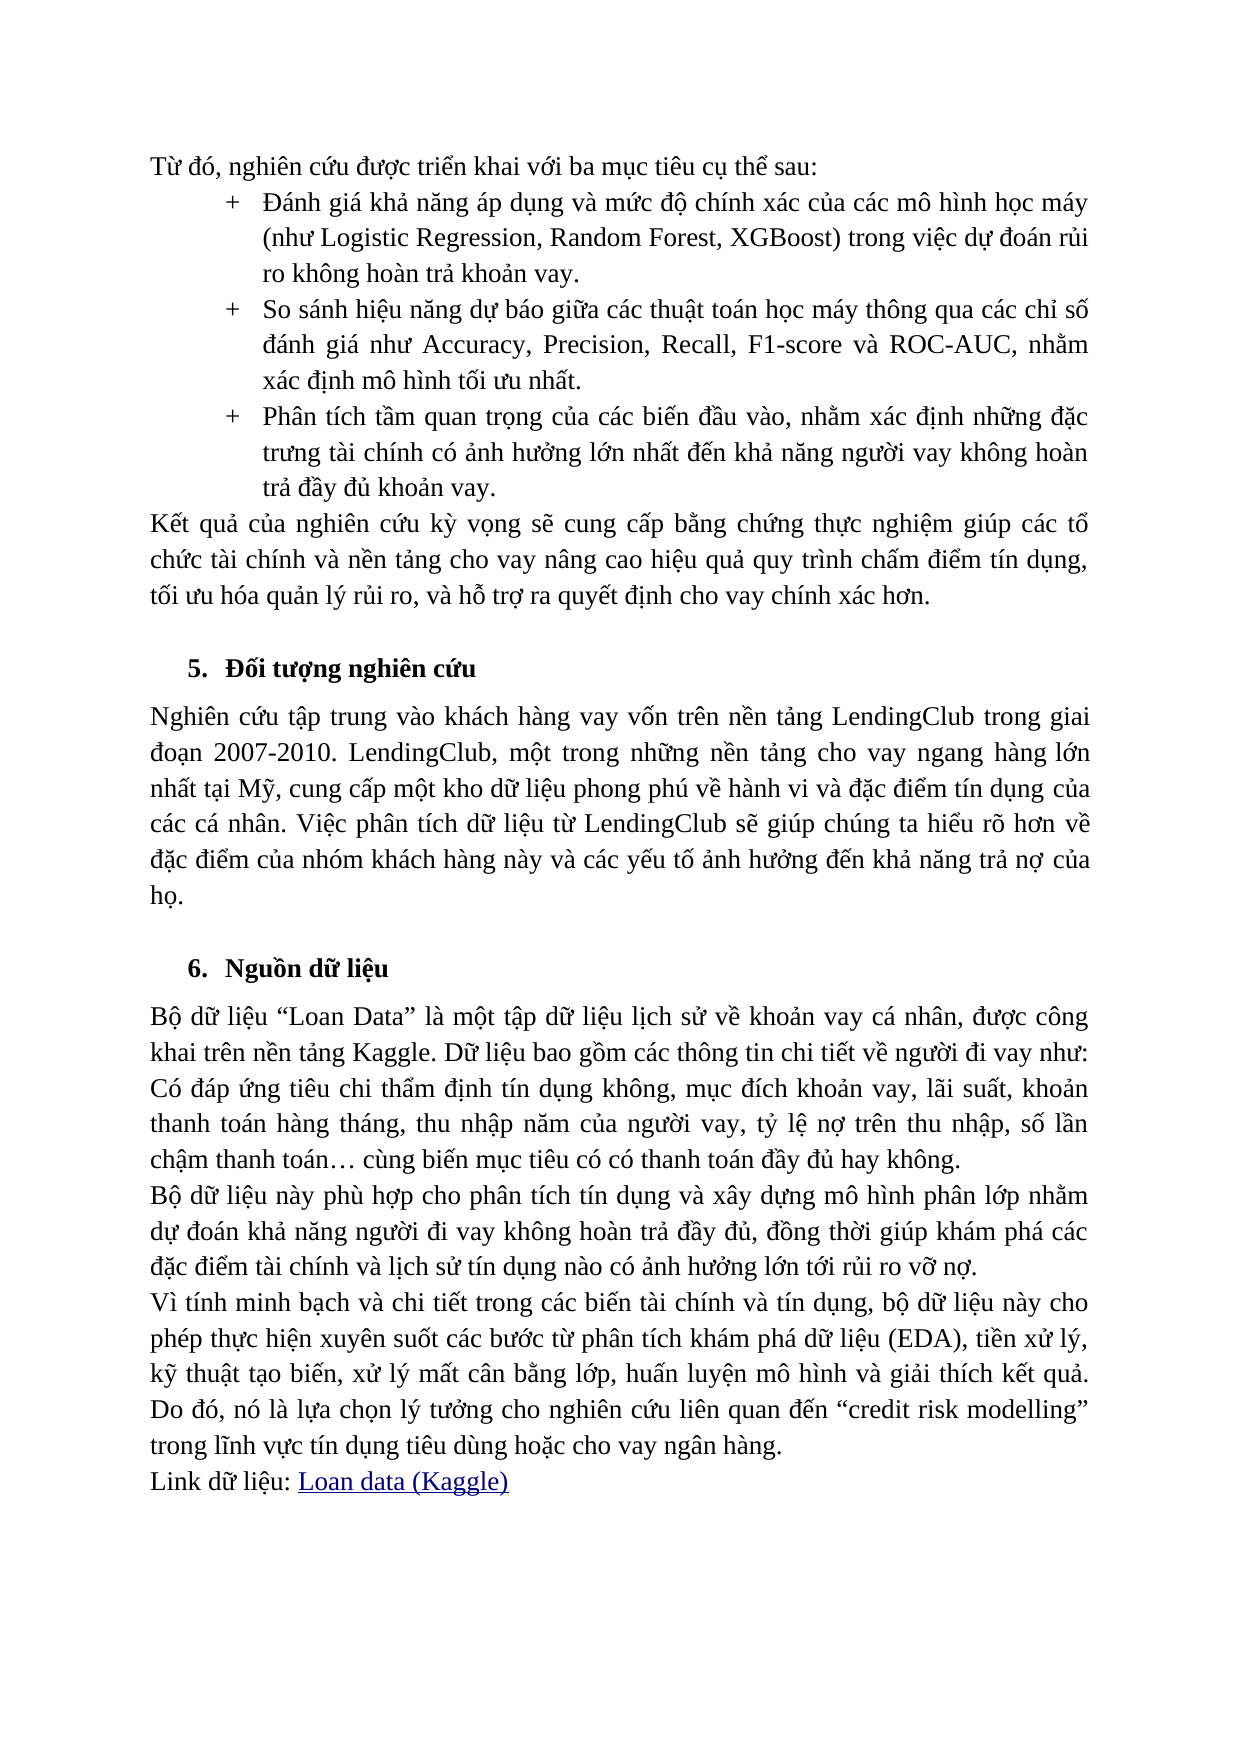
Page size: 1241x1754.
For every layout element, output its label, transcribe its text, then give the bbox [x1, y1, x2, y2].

list So sánh hiệu năng dự báo giữa các thuật toán học máy thông qua các chỉ số đánh giá như Accuracy, Precision, Recall, F1-score và ROC-AUC, nhằm xác định mô hình tối ưu nhất. [225, 293, 1090, 396]
list Đánh giá khả năng áp dụng và mức độ chính xác của các mô hình học máy (như Logistic Regression, Random Forest, XGBoost) trong việc dự đoán rủi ro không hoàn trả khoản vay. [225, 186, 1090, 288]
text Từ đó, nghiên cứu được triển khai với ba mục tiêu cụ thể sau: [150, 150, 1090, 181]
list Phân tích tầm quan trọng của các biến đầu vào, nhằm xác định những đặc trưng tài chính có ảnh hưởng lớn nhất đến khả năng người vay không hoàn trả đầy đủ khoản vay. [225, 400, 1090, 503]
text Kết quả của nghiên cứu kỳ vọng sẽ cung cấp bằng chứng thực nghiệm giúp các tổ chức tài chính và nền tảng cho vay nâng cao hiệu quả quy trình chấm điểm tín dụng, tối ưu hóa quản lý rủi ro, và hỗ trợ ra quyết định cho vay chính xác hơn. [150, 507, 1090, 610]
text Bộ dữ liệu “Loan Data” là một tập dữ liệu lịch sử về khoản vay cá nhân, được công khai trên nền tảng Kaggle. Dữ liệu bao gồm các thông tin chi tiết về người đi vay như: Có đáp ứng tiêu chi thẩm định tín dụng không, mục đích khoản vay, lãi suất, khoản thanh toán hàng tháng, thu nhập năm của người vay, tỷ lệ nợ trên thu nhập, số lần chậm thanh toán… cùng biến mục tiêu có có thanh toán đầy đủ hay không. [150, 1000, 1090, 1174]
text Vì tính minh bạch và chi tiết trong các biến tài chính và tín dụng, bộ dữ liệu này cho phép thực hiện xuyên suốt các bước từ phân tích khám phá dữ liệu (EDA), tiền xử lý, kỹ thuật tạo biến, xử lý mất cân bằng lớp, huấn luyện mô hình và giải thích kết quả. Do đó, nó là lựa chọn lý tưởng cho nghiên cứu liên quan đến “credit risk modelling” trong lĩnh vực tín dụng tiêu dùng hoặc cho vay ngân hàng. [150, 1286, 1090, 1460]
subtitle Đối tượng nghiên cứu [187, 652, 1090, 683]
subtitle Nguồn dữ liệu [187, 952, 1090, 983]
text Bộ dữ liệu này phù hợp cho phân tích tín dụng và xây dựng mô hình phân lớp nhằm dự đoán khả năng người đi vay không hoàn trả đầy đủ, đồng thời giúp khám phá các đặc điểm tài chính và lịch sử tín dụng nào có ảnh hưởng lớn tới rủi ro vỡ nợ. [150, 1179, 1090, 1282]
text Link dữ liệu: Loan data (Kaggle) [150, 1465, 1090, 1496]
text Nghiên cứu tập trung vào khách hàng vay vốn trên nền tảng LendingClub trong giai đoạn 2007-2010. LendingClub, một trong những nền tảng cho vay ngang hàng lớn nhất tại Mỹ, cung cấp một kho dữ liệu phong phú về hành vi và đặc điểm tín dụng của các cá nhân. Việc phân tích dữ liệu từ LendingClub sẽ giúp chúng ta hiểu rõ hơn về đặc điểm của nhóm khách hàng này và các yếu tố ảnh hưởng đến khả năng trả nợ của họ. [150, 700, 1090, 910]
